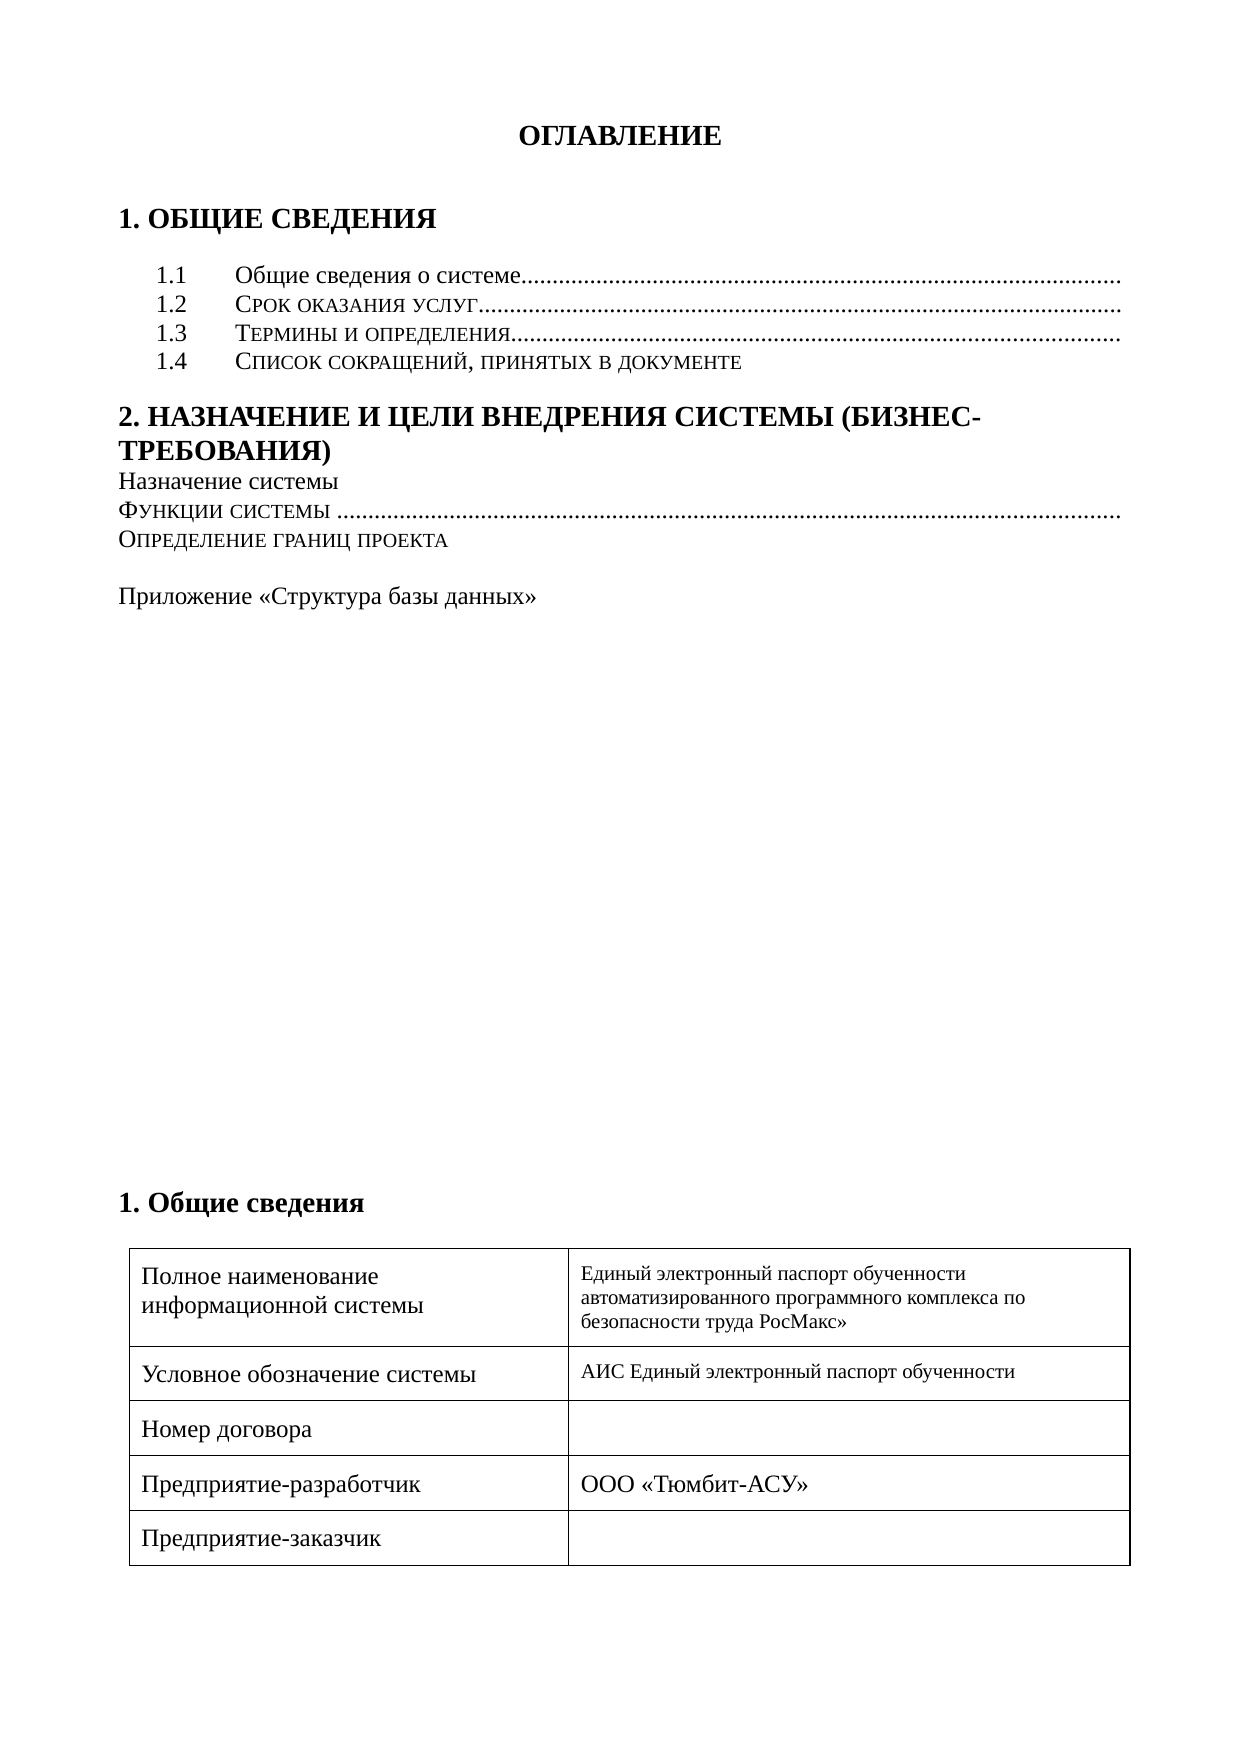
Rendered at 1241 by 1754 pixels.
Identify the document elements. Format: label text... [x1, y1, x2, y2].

table_cell АИС Единый электронный паспорт обученности [569, 1347, 1129, 1400]
table_header Полное наименование информационной системы [130, 1249, 568, 1346]
table_header Единый электронный паспорт обученности автоматизированного программного комплекса по безопасности труда РосМакс» [569, 1249, 1129, 1346]
table_cell Условное обозначение системы [130, 1347, 568, 1400]
text Определение границ проекта [118, 524, 1122, 553]
table_cell [569, 1511, 1129, 1565]
text Назначение системы [118, 466, 1122, 495]
text 1.2 Срок оказания услуг [141, 289, 1122, 318]
text Функции системы [118, 495, 1122, 524]
text 1.4 Список сокращений, принятых в документе [141, 346, 1122, 375]
table_cell Предприятие-заказчик [130, 1511, 568, 1565]
table_cell [569, 1401, 1129, 1455]
text ОГЛАВЛЕНИЕ [118, 118, 1122, 152]
text 2. Назначение и цели внедрения системы (бизнес-требования) [118, 399, 1122, 466]
table_cell ООО «Тюмбит-АСУ» [569, 1456, 1129, 1510]
text 1.3 Термины и определения [141, 318, 1122, 346]
subtitle Приложение «Структура базы данных» [118, 581, 1122, 610]
text 1. Общие сведения [118, 1185, 1122, 1219]
text 1. Общие сведения [118, 202, 1122, 235]
table_cell Номер договора [130, 1401, 568, 1455]
text 1.1 Общие сведения о системе [141, 260, 1122, 289]
table_cell Предприятие-разработчик [130, 1456, 568, 1510]
